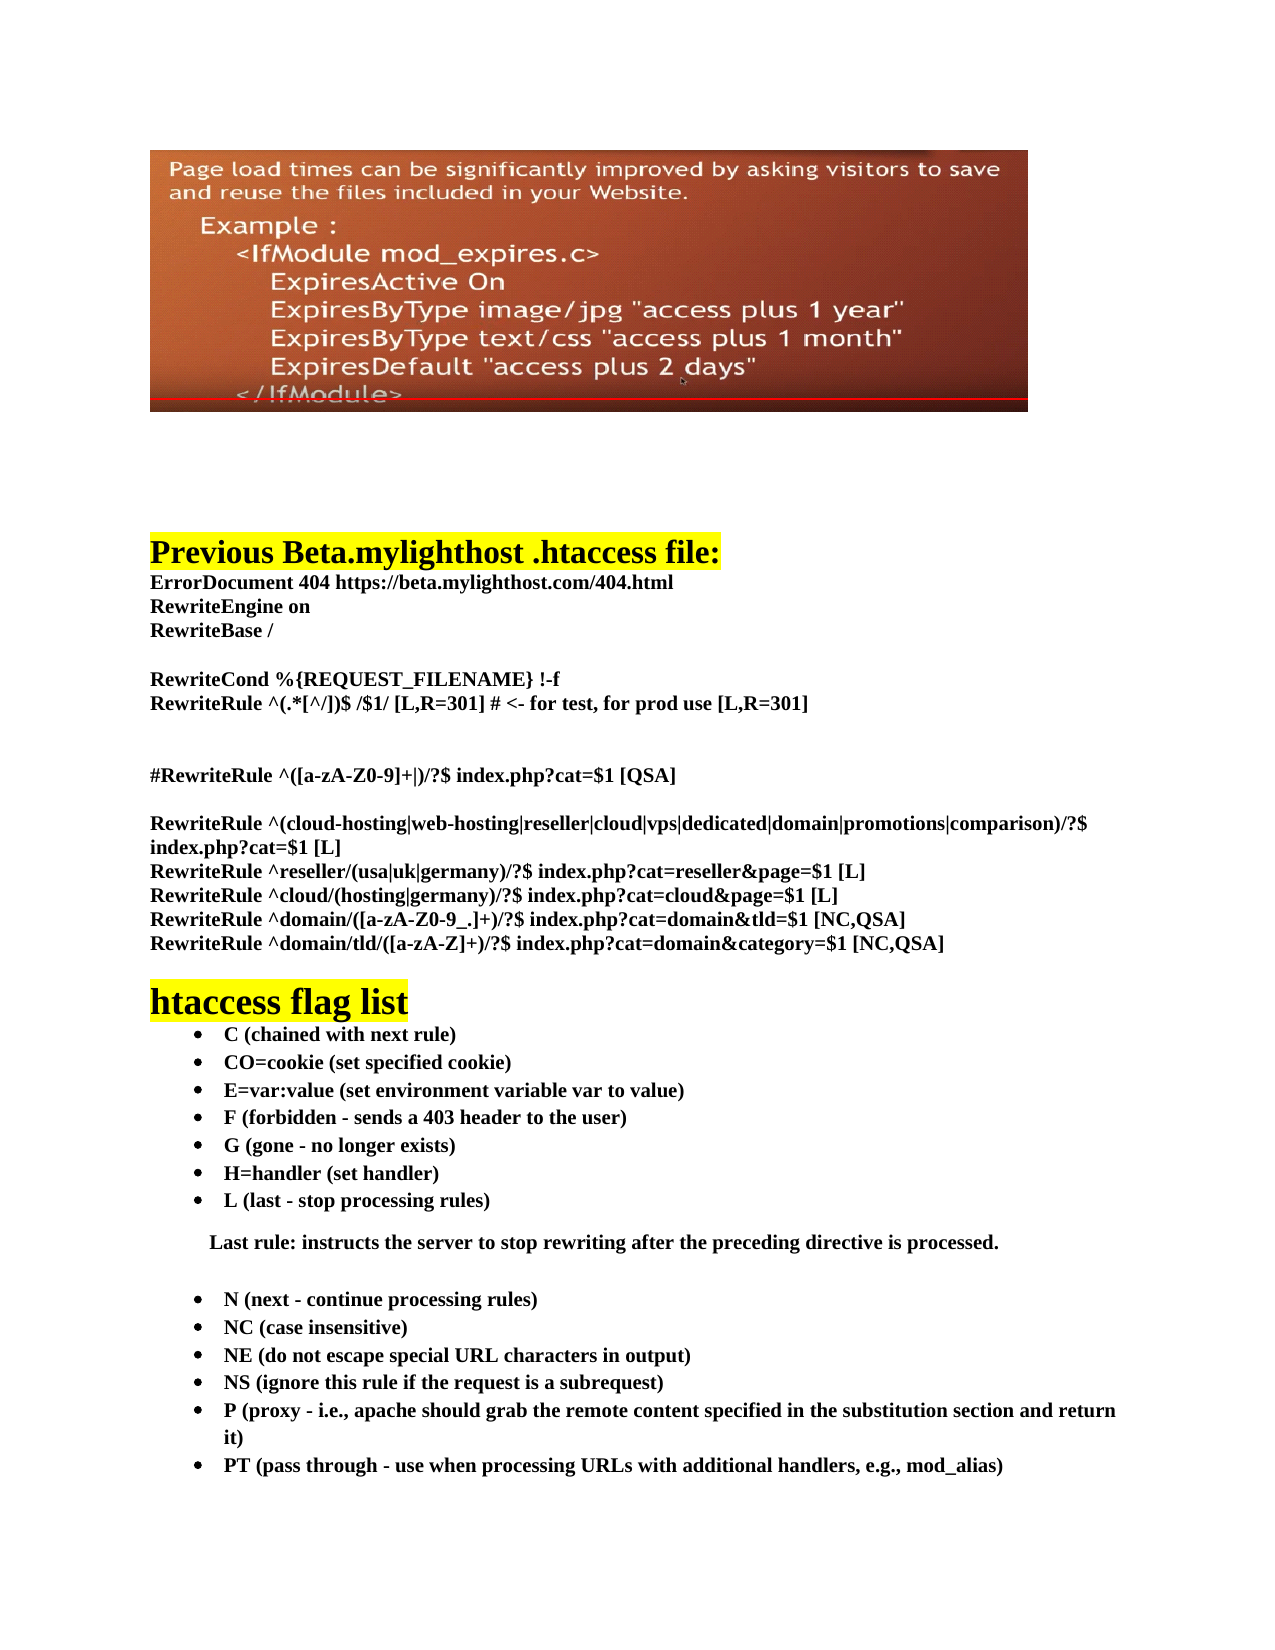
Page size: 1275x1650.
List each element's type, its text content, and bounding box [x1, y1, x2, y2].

text RewriteRule ^(.*[^/])$ /$1/ [L,R=301] # <- for test, for prod use [L,R=301] [150, 691, 1125, 714]
text RewriteRule ^(cloud-hosting|web-hosting|reseller|cloud|vps|dedicated|domain|promotions|comparison)/?$ index.php?cat=$1 [L] [150, 811, 1125, 859]
list NE (do not escape special URL characters in output) [194, 1342, 1125, 1367]
list NS (ignore this rule if the request is a subrequest) [194, 1370, 1125, 1394]
list G (gone - no longer exists) [194, 1133, 1125, 1157]
subtitle htaccess flag list [150, 979, 1125, 1022]
list C (chained with next rule) [194, 1022, 1125, 1046]
list N (next - continue processing rules) [194, 1287, 1125, 1311]
text #RewriteRule ^([a-zA-Z0-9]+|)/?$ index.php?cat=$1 [QSA] [150, 763, 1125, 787]
list PT (pass through - use when processing URLs with additional handlers, e.g., mod_alias) [194, 1453, 1125, 1477]
list L (last - stop processing rules) [194, 1188, 1125, 1212]
text RewriteEngine on [150, 594, 1125, 618]
list P (proxy - i.e., apache should grab the remote content specified in the substitution section and return it) [194, 1398, 1125, 1449]
text RewriteRule ^cloud/(hosting|germany)/?$ index.php?cat=cloud&page=$1 [L] [150, 883, 1125, 907]
list E=var:value (set environment variable var to value) [194, 1078, 1125, 1102]
text ErrorDocument 404 https://beta.mylighthost.com/404.html [150, 570, 1125, 594]
text RewriteCond %{REQUEST_FILENAME} !-f [150, 666, 1125, 691]
list F (forbidden - sends a 403 header to the user) [194, 1105, 1125, 1129]
list H=handler (set handler) [194, 1160, 1125, 1184]
list NC (case insensitive) [194, 1315, 1125, 1339]
text RewriteRule ^reseller/(usa|uk|germany)/?$ index.php?cat=reseller&page=$1 [L] [150, 859, 1125, 883]
text RewriteRule ^domain/([a-zA-Z0-9_.]+)/?$ index.php?cat=domain&tld=$1 [NC,QSA] [150, 907, 1125, 931]
list CO=cookie (set specified cookie) [194, 1050, 1125, 1074]
text RewriteRule ^domain/tld/([a-zA-Z]+)/?$ index.php?cat=domain&category=$1 [NC,QSA] [150, 931, 1125, 955]
text RewriteBase / [150, 618, 1125, 642]
text Previous Beta.mylighthost .htaccess file: [150, 532, 1125, 570]
text Last rule: instructs the server to stop rewriting after the preceding directive is processed. [209, 1230, 1066, 1254]
